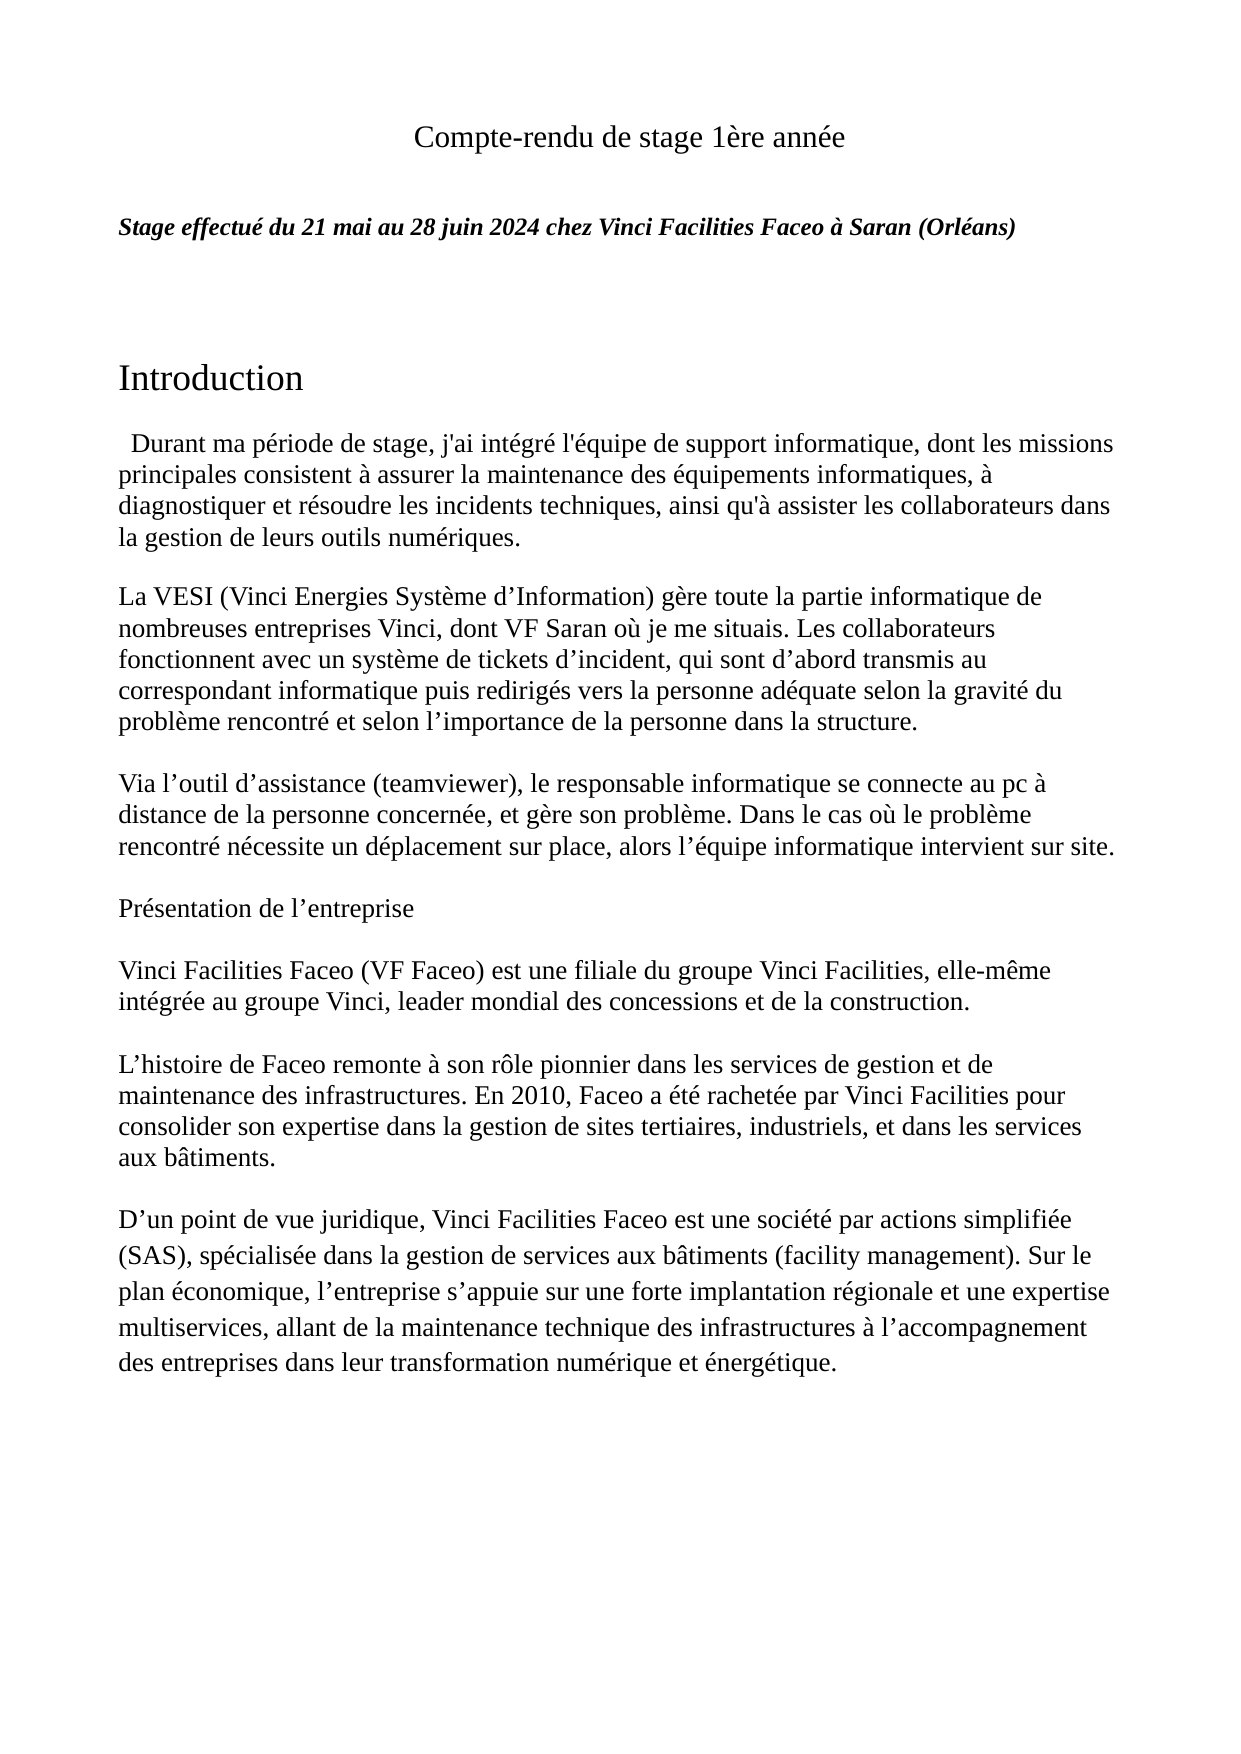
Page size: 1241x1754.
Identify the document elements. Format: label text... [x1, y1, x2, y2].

text Stage effectué du 21 mai au 28 juin 2024 chez Vinci Facilities Faceo à Saran (Orléans) [118, 183, 1122, 240]
text Compte-rendu de stage 1ère année [118, 118, 1122, 154]
text L’histoire de Faceo remonte à son rôle pionnier dans les services de gestion et de maintenance des infrastructures. En 2010, Faceo a été rachetée par Vinci Facilities pour consolider son expertise dans la gestion de sites tertiaires, industriels, et dans les services aux bâtiments. [118, 1048, 1122, 1172]
text D’un point de vue juridique, Vinci Facilities Faceo est une société par actions simplifiée (SAS), spécialisée dans la gestion de services aux bâtiments (facility management). Sur le plan économique, l’entreprise s’appuie sur une forte implantation régionale et une expertise multiservices, allant de la maintenance technique des infrastructures à l’accompagnement des entreprises dans leur transformation numérique et énergétique. [118, 1203, 1122, 1377]
text La VESI (Vinci Energies Système d’Information) gère toute la partie informatique de nombreuses entreprises Vinci, dont VF Saran où je me situais. Les collaborateurs fonctionnent avec un système de tickets d’incident, qui sont d’abord transmis au correspondant informatique puis redirigés vers la personne adéquate selon la gravité du problème rencontré et selon l’importance de la personne dans la structure. Via l’outil d’assistance (teamviewer), le responsable informatique se connecte au pc à distance de la personne concernée, et gère son problème. Dans le cas où le problème rencontré nécessite un déplacement sur place, alors l’équipe informatique intervient sur site. Présentation de l’entreprise Vinci Facilities Faceo (VF Faceo) est une filiale du groupe Vinci Facilities, elle-même intégrée au groupe Vinci, leader mondial des concessions et de la construction. [118, 581, 1122, 1017]
text Introduction [118, 355, 1122, 398]
text Durant ma période de stage, j'ai intégré l'équipe de support informatique, dont les missions principales consistent à assurer la maintenance des équipements informatiques, à diagnostiquer et résoudre les incidents techniques, ainsi qu'à assister les collaborateurs dans la gestion de leurs outils numériques. [118, 427, 1122, 581]
